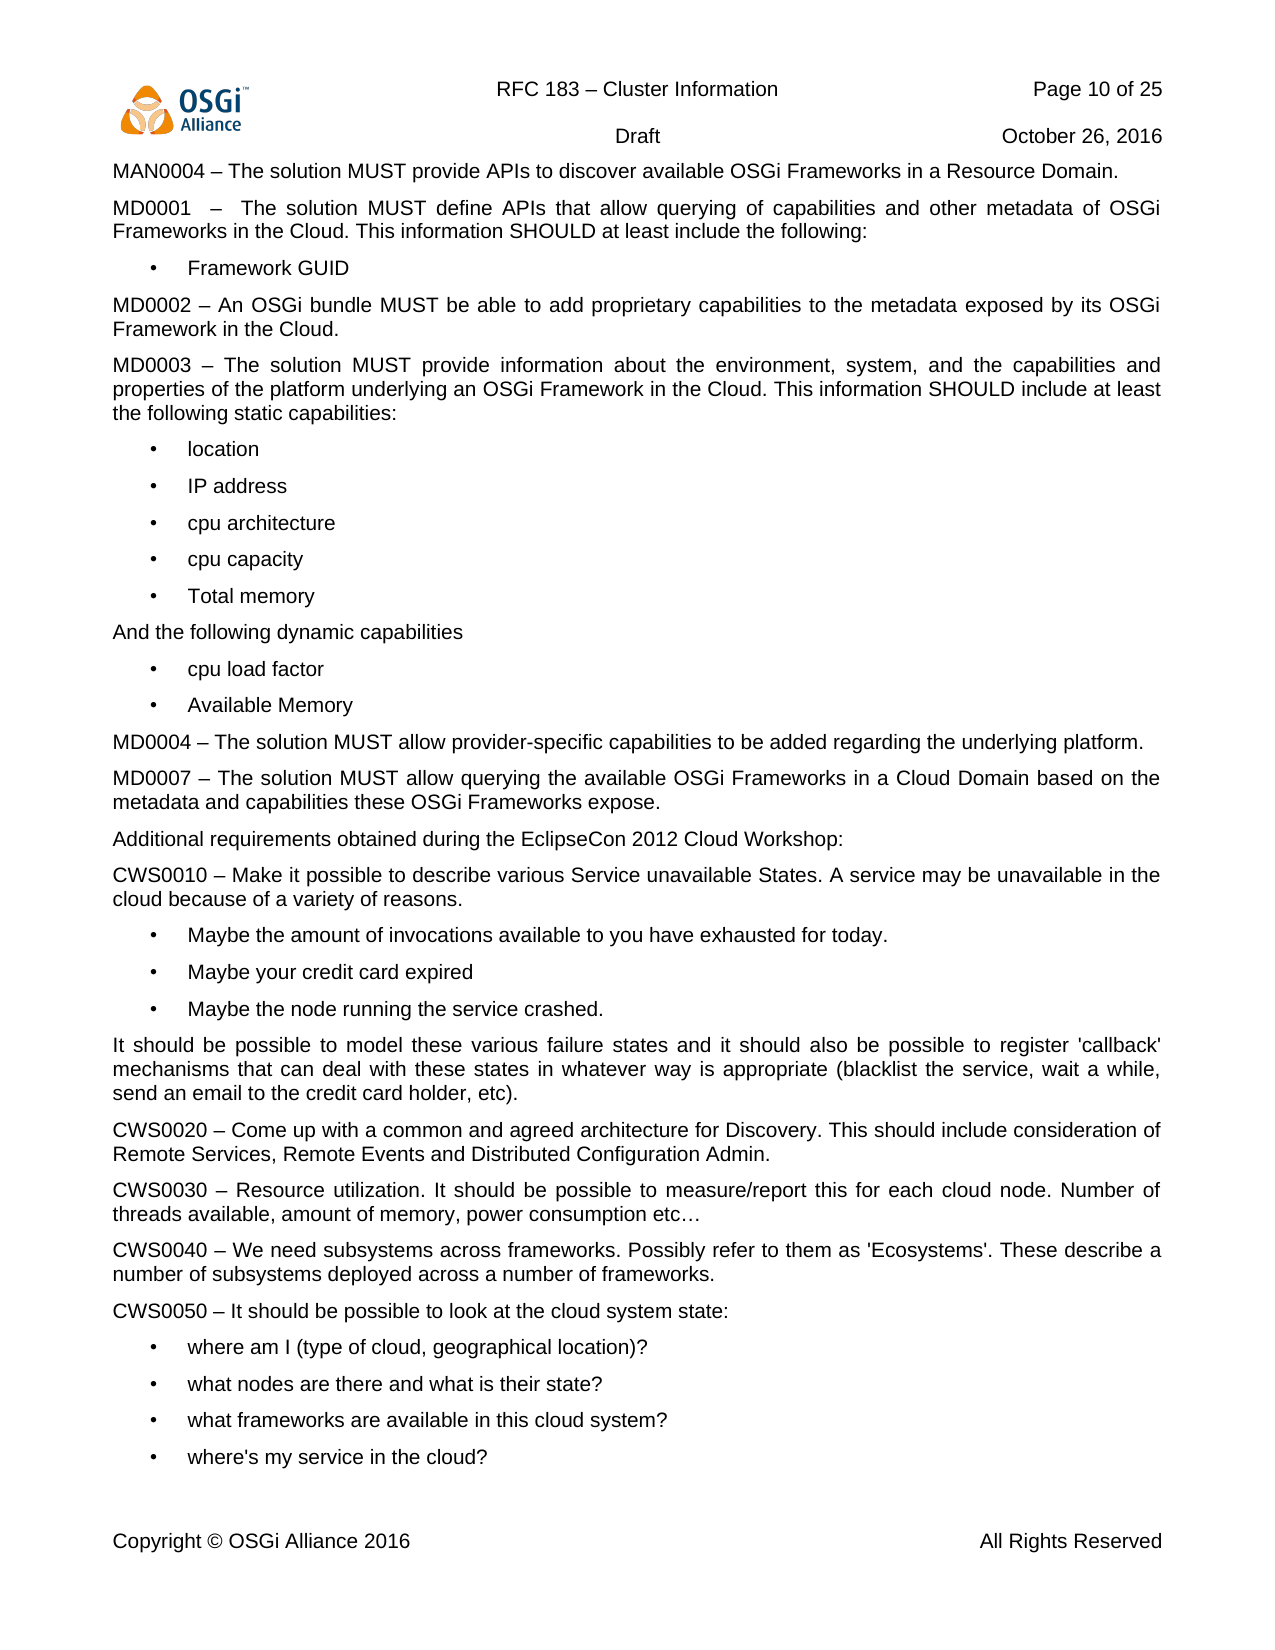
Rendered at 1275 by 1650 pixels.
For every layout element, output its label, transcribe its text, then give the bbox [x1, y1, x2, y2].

list what frameworks are available in this cloud system? [150, 1408, 1162, 1432]
text CWS0020 – Come up with a common and agreed architecture for Discovery. This should include consideration of Remote Services, Remote Events and Distributed Configuration Admin. [112, 1117, 1162, 1165]
list Available Memory [150, 693, 1162, 717]
list Total memory [150, 583, 1162, 607]
picture [113, 78, 257, 142]
text MD0007 – The solution MUST allow querying the available OSGi Frameworks in a Cloud Domain based on the metadata and capabilities these OSGi Frameworks expose. [112, 766, 1162, 814]
text CWS0050 – It should be possible to look at the cloud system state: [112, 1299, 1162, 1323]
list what nodes are there and what is their state? [150, 1372, 1162, 1396]
list Maybe the amount of invocations available to you have exhausted for today. [150, 923, 1162, 947]
list Framework GUID [150, 256, 1162, 280]
list location [150, 437, 1162, 461]
text MD0001 – The solution MUST define APIs that allow querying of capabilities and other metadata of OSGi Frameworks in the Cloud. This information SHOULD at least include the following: [112, 195, 1162, 243]
list Maybe the node running the service crashed. [150, 996, 1162, 1021]
list where's my service in the cloud? [150, 1445, 1162, 1469]
list cpu architecture [150, 510, 1162, 534]
text MD0004 – The solution MUST allow provider-specific capabilities to be added regarding the underlying platform. [112, 729, 1162, 753]
text And the following dynamic capabilities [112, 620, 1162, 644]
list IP address [150, 474, 1162, 498]
text MAN0004 – The solution MUST provide APIs to discover available OSGi Frameworks in a Resource Domain. [112, 159, 1162, 183]
text Additional requirements obtained during the EclipseCon 2012 Cloud Workshop: [112, 826, 1162, 850]
text CWS0030 – Resource utilization. It should be possible to measure/report this for each cloud node. Number of threads available, amount of memory, power consumption etc… [112, 1178, 1162, 1226]
list where am I (type of cloud, geographical location)? [150, 1335, 1162, 1359]
list Maybe your credit card expired [150, 960, 1162, 984]
list cpu load factor [150, 656, 1162, 681]
text CWS0010 – Make it possible to describe various Service unavailable States. A service may be unavailable in the cloud because of a variety of reasons. [112, 863, 1162, 911]
text CWS0040 – We need subsystems across frameworks. Possibly refer to them as 'Ecosystems'. These describe a number of subsystems deployed across a number of frameworks. [112, 1238, 1162, 1286]
text MD0003 – The solution MUST provide information about the environment, system, and the capabilities and properties of the platform underlying an OSGi Framework in the Cloud. This information SHOULD include at least the following static capabilities: [112, 353, 1162, 425]
text It should be possible to model these various failure states and it should also be possible to register 'callback' mechanisms that can deal with these states in whatever way is appropriate (blacklist the service, wait a while, send an email to the credit card holder, etc). [112, 1033, 1162, 1105]
text MD0002 – An OSGi bundle MUST be able to add proprietary capabilities to the metadata exposed by its OSGi Framework in the Cloud. [112, 292, 1162, 340]
list cpu capacity [150, 547, 1162, 571]
